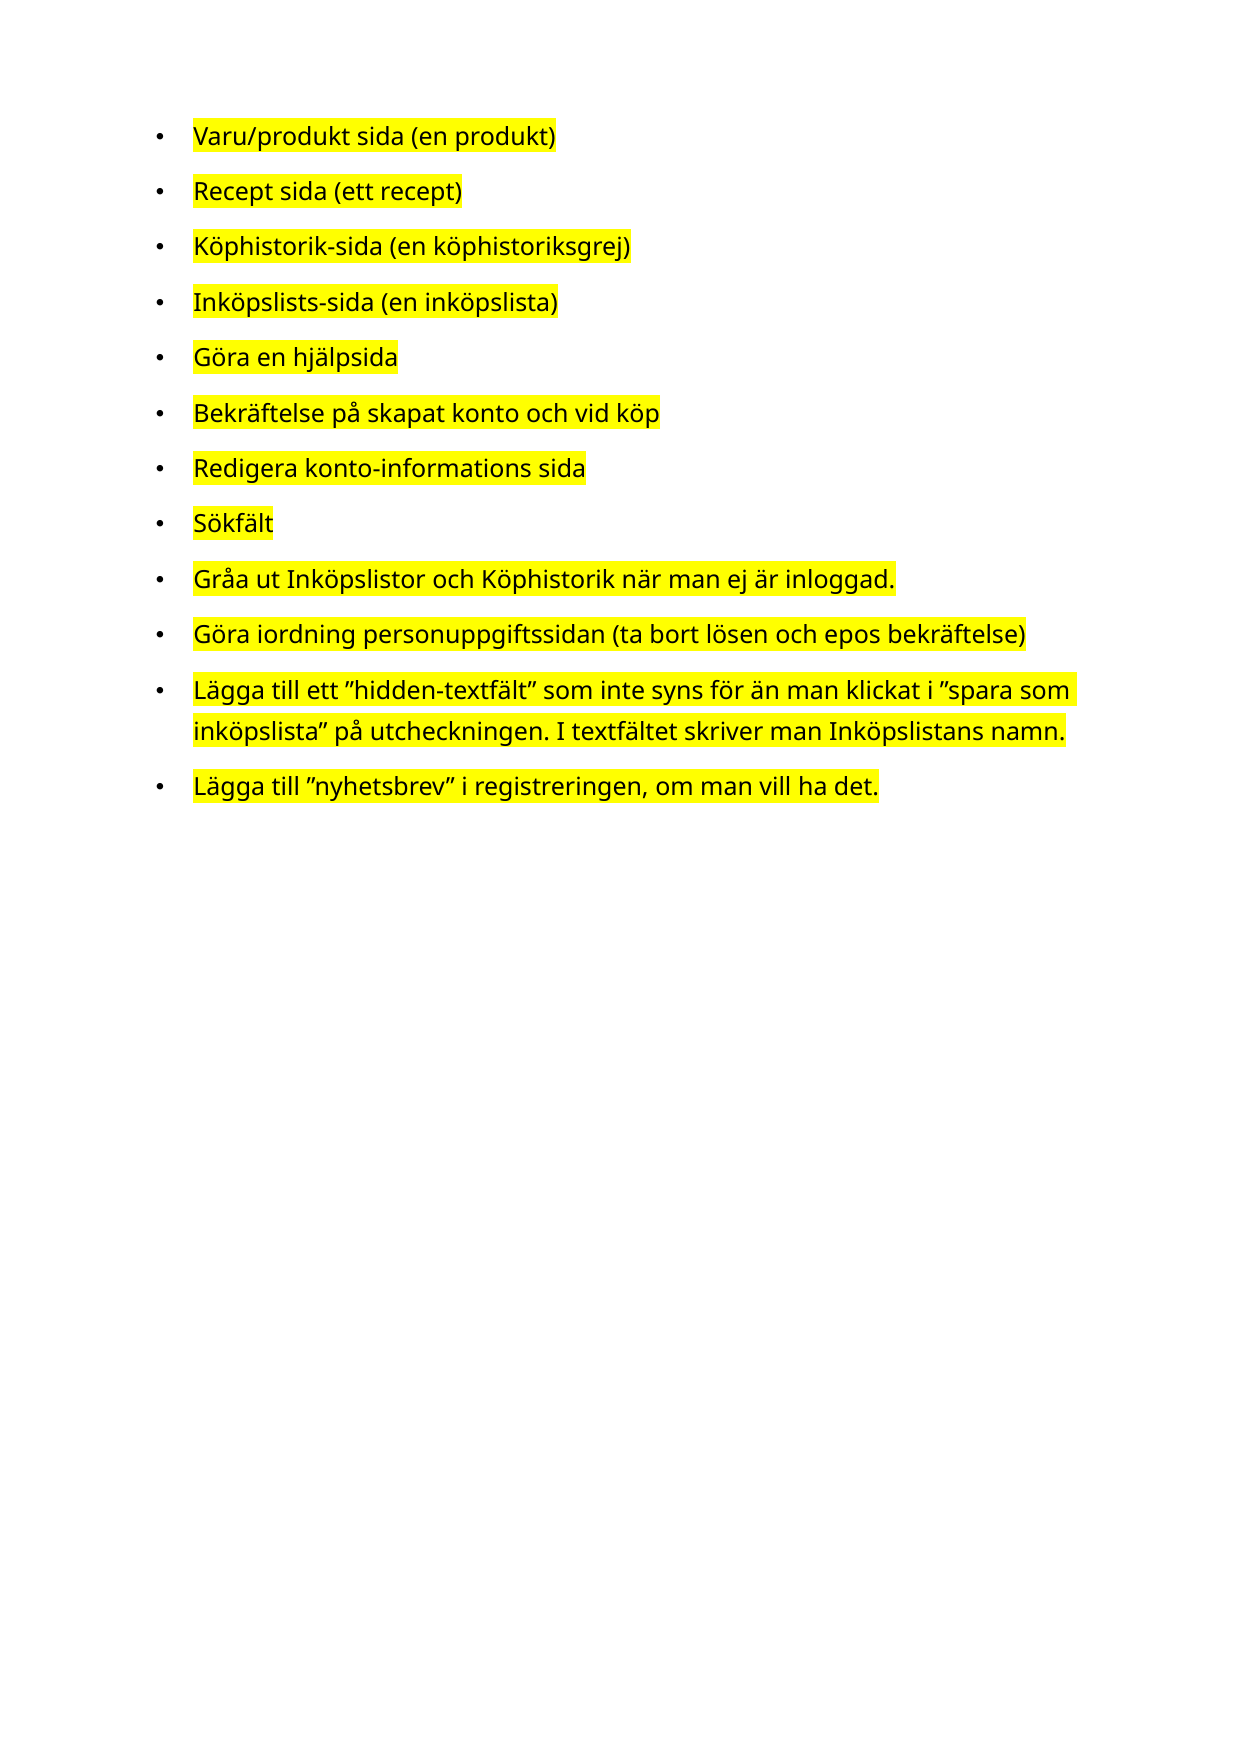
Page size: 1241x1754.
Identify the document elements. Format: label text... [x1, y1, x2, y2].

list Inköpslists-sida (en inköpslista) [156, 284, 1122, 318]
list Köphistorik-sida (en köphistoriksgrej) [156, 229, 1122, 263]
list Göra en hjälpsida [156, 340, 1122, 374]
list Varu/produkt sida (en produkt) [156, 118, 1122, 152]
list Lägga till ”nyhetsbrev” i registreringen, om man vill ha det. [156, 768, 1122, 803]
list Göra iordning personuppgiftssidan (ta bort lösen och epos bekräftelse) [156, 617, 1122, 651]
list Gråa ut Inköpslistor och Köphistorik när man ej är inloggad. [156, 561, 1122, 596]
list Redigera konto-informations sida [156, 451, 1122, 485]
list Lägga till ett ”hidden-textfält” som inte syns för än man klickat i ”spara som inköpslista” på utcheckningen. I textfältet skriver man Inköpslistans namn. [156, 672, 1122, 747]
list Bekräftelse på skapat konto och vid köp [156, 395, 1122, 429]
list Sökfält [156, 506, 1122, 540]
list Recept sida (ett recept) [156, 173, 1122, 208]
